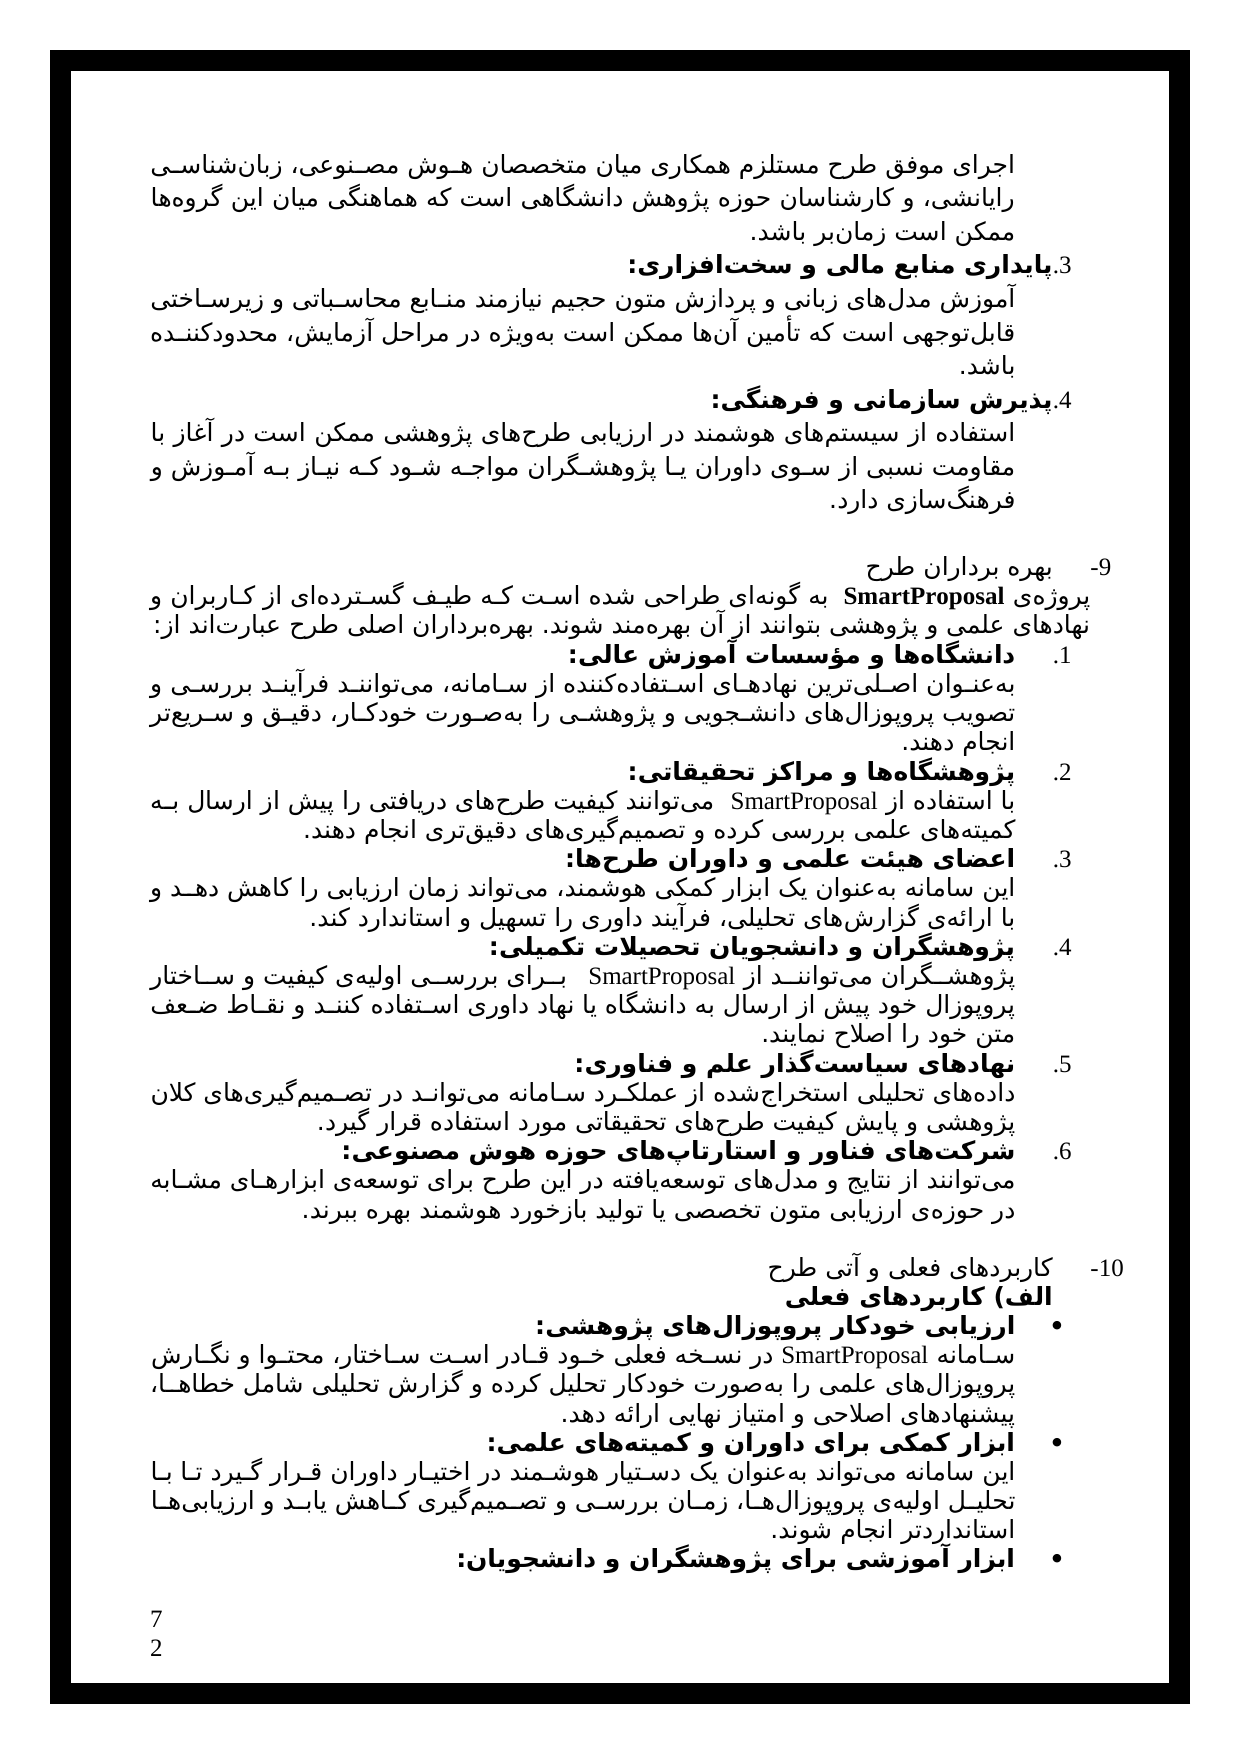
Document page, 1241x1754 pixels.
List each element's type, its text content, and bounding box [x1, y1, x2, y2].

text پژوهشگران می‌توانند از SmartProposal برای بررسی اولیه‌ی کیفیت و ساختار پروپوزال خود پیش از ارسال به دانشگاه یا نهاد داوری استفاده کنند و نقاط ضعف متن خود را اصلاح نمایند. [150, 961, 1015, 1049]
text این سامانه به‌عنوان یک ابزار کمکی هوشمند، می‌تواند زمان ارزیابی را کاهش دهد و با ارائه‌ی گزارش‌های تحلیلی، فرآیند داوری را تسهیل و استاندارد کند. [150, 874, 1015, 932]
list دانشگاه‌ها و مؤسسات آموزش عالی: [150, 640, 1053, 669]
list شرکت‌های فناور و استارتاپ‌های حوزه هوش مصنوعی: [150, 1136, 1053, 1166]
text می‌توانند از نتایج و مدل‌های توسعه‌یافته در این طرح برای توسعه‌ی ابزارهای مشابه در حوزه‌ی ارزیابی متون تخصصی یا تولید بازخورد هوشمند بهره ببرند. [150, 1166, 1015, 1224]
list آموزش مدل‌های زبانی و پردازش متون حجیم نیازمند منابع محاسباتی و زیرساختی قابل‌توجهی است که تأمین آن‌ها ممکن است به‌ویژه در مراحل آزمایش، محدودکننده باشد. [150, 284, 1015, 381]
list کاربردهای فعلی و آتی طرح [150, 1253, 1090, 1282]
list ابزار آموزشی برای پژوهشگران و دانشجویان: [150, 1545, 1053, 1574]
list ارزیابی خودکار پروپوزال‌های پژوهشی: [150, 1311, 1053, 1340]
list سامانه SmartProposal در نسخه فعلی خود قادر است ساختار، محتوا و نگارش پروپوزال‌های علمی را به‌صورت خودکار تحلیل کرده و گزارش تحلیلی شامل خطاها، پیشنهادهای اصلاحی و امتیاز نهایی ارائه دهد. [150, 1340, 1015, 1428]
text الف) کاربردهای فعلی [150, 1282, 1053, 1311]
list اجرای موفق طرح مستلزم همکاری میان متخصصان هوش مصنوعی، زبان‌شناسی رایانشی، و کارشناسان حوزه پژوهش دانشگاهی است که هماهنگی میان این گروه‌ها ممکن است زمان‌بر باشد. [150, 150, 1015, 246]
list نهادهای سیاست‌گذار علم و فناوری: [150, 1049, 1053, 1078]
list پژوهشگران و دانشجویان تحصیلات تکمیلی: [150, 932, 1053, 961]
text پروژه‌ی SmartProposal به گونه‌ای طراحی شده است که طیف گسترده‌ای از کاربران و نهادهای علمی و پژوهشی بتوانند از آن بهره‌مند شوند. بهره‌برداران اصلی طرح عبارت‌اند از: [150, 581, 1090, 640]
list ابزار کمکی برای داوران و کمیته‌های علمی: [150, 1428, 1053, 1457]
list بهره برداران طرح [150, 552, 1090, 581]
list پایداری منابع مالی و سخت‌افزاری: [150, 251, 1053, 280]
list استفاده از سیستم‌های هوشمند در ارزیابی طرح‌های پژوهشی ممکن است در آغاز با مقاومت نسبی از سوی داوران یا پژوهشگران مواجه شود که نیاز به آموزش و فرهنگ‌سازی دارد. [150, 418, 1015, 515]
list پژوهشگاه‌ها و مراکز تحقیقاتی: [150, 757, 1053, 786]
list این سامانه می‌تواند به‌عنوان یک دستیار هوشمند در اختیار داوران قرار گیرد تا با تحلیل اولیه‌ی پروپوزال‌ها، زمان بررسی و تصمیم‌گیری کاهش یابد و ارزیابی‌ها استانداردتر انجام شوند. [150, 1457, 1015, 1545]
text به‌عنوان اصلی‌ترین نهادهای استفاده‌کننده از سامانه، می‌توانند فرآیند بررسی و تصویب پروپوزال‌های دانشجویی و پژوهشی را به‌صورت خودکار، دقیق و سریع‌تر انجام دهند. [150, 669, 1015, 757]
text با استفاده از SmartProposal می‌توانند کیفیت طرح‌های دریافتی را پیش از ارسال به کمیته‌های علمی بررسی کرده و تصمیم‌گیری‌های دقیق‌تری انجام دهند. [150, 786, 1015, 844]
text داده‌های تحلیلی استخراج‌شده از عملکرد سامانه می‌تواند در تصمیم‌گیری‌های کلان پژوهشی و پایش کیفیت طرح‌های تحقیقاتی مورد استفاده قرار گیرد. [150, 1078, 1015, 1136]
list اعضای هیئت علمی و داوران طرح‌ها: [150, 844, 1053, 874]
list پذیرش سازمانی و فرهنگی: [150, 385, 1053, 414]
